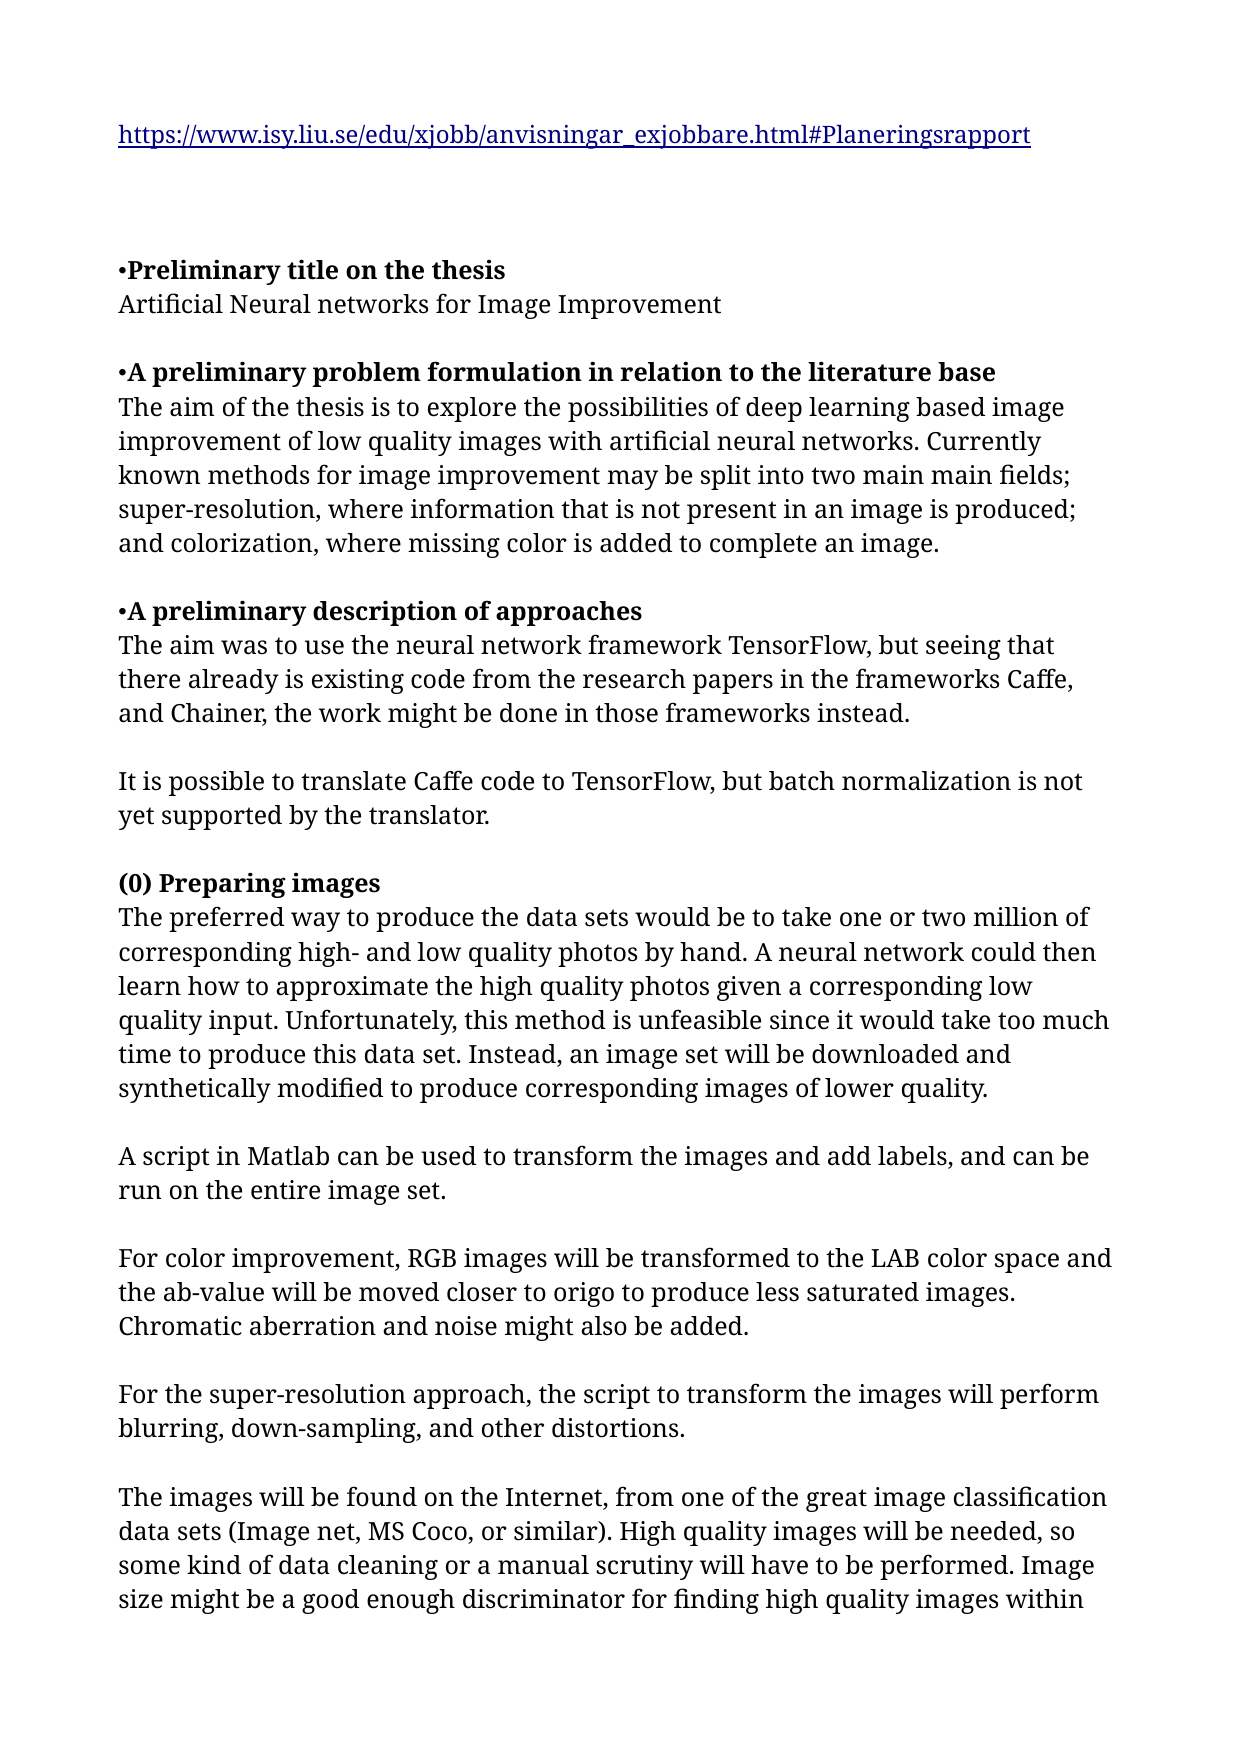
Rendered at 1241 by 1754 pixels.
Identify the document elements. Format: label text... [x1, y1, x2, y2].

list A preliminary problem formulation in relation to the literature base [118, 355, 1122, 389]
list The aim of the thesis is to explore the possibilities of deep learning based image improvement of low quality images with artificial neural networks. Currently known methods for image improvement may be split into two main main fields; super-resolution, where information that is not present in an image is produced; and colorization, where missing color is added to complete an image. [118, 389, 1122, 559]
text The preferred way to produce the data sets would be to take one or two million of corresponding high- and low quality photos by hand. A neural network could then learn how to approximate the high quality photos given a corresponding low quality input. Unfortunately, this method is unfeasible since it would take too much time to produce this data set. Instead, an image set will be downloaded and synthetically modified to produce corresponding images of lower quality. [118, 900, 1122, 1104]
text The aim was to use the neural network framework TensorFlow, but seeing that there already is existing code from the research papers in the frameworks Caffe, and Chainer, the work might be done in those frameworks instead. [118, 628, 1122, 730]
text Artificial Neural networks for Image Improvement [118, 287, 1122, 321]
list A preliminary description of approaches [118, 593, 1122, 628]
text A script in Matlab can be used to transform the images and add labels, and can be run on the entire image set. [118, 1138, 1122, 1207]
text The images will be found on the Internet, from one of the great image classification data sets (Image net, MS Coco, or similar). High quality images will be needed, so some kind of data cleaning or a manual scrutiny will have to be performed. Image size might be a good enough discriminator for finding high quality images within [118, 1479, 1122, 1615]
text For color improvement, RGB images will be transformed to the LAB color space and the ab-value will be moved closer to origo to produce less saturated images. Chromatic aberration and noise might also be added. [118, 1241, 1122, 1343]
text It is possible to translate Caffe code to TensorFlow, but batch normalization is not yet supported by the translator. [118, 764, 1122, 832]
text For the super-resolution approach, the script to transform the images will perform blurring, down-sampling, and other distortions. [118, 1377, 1122, 1445]
text https://www.isy.liu.se/edu/xjobb/anvisningar_exjobbare.html#Planeringsrapport [118, 118, 1122, 151]
text (0) Preparing images [118, 866, 1122, 900]
list Preliminary title on the thesis [118, 253, 1122, 287]
